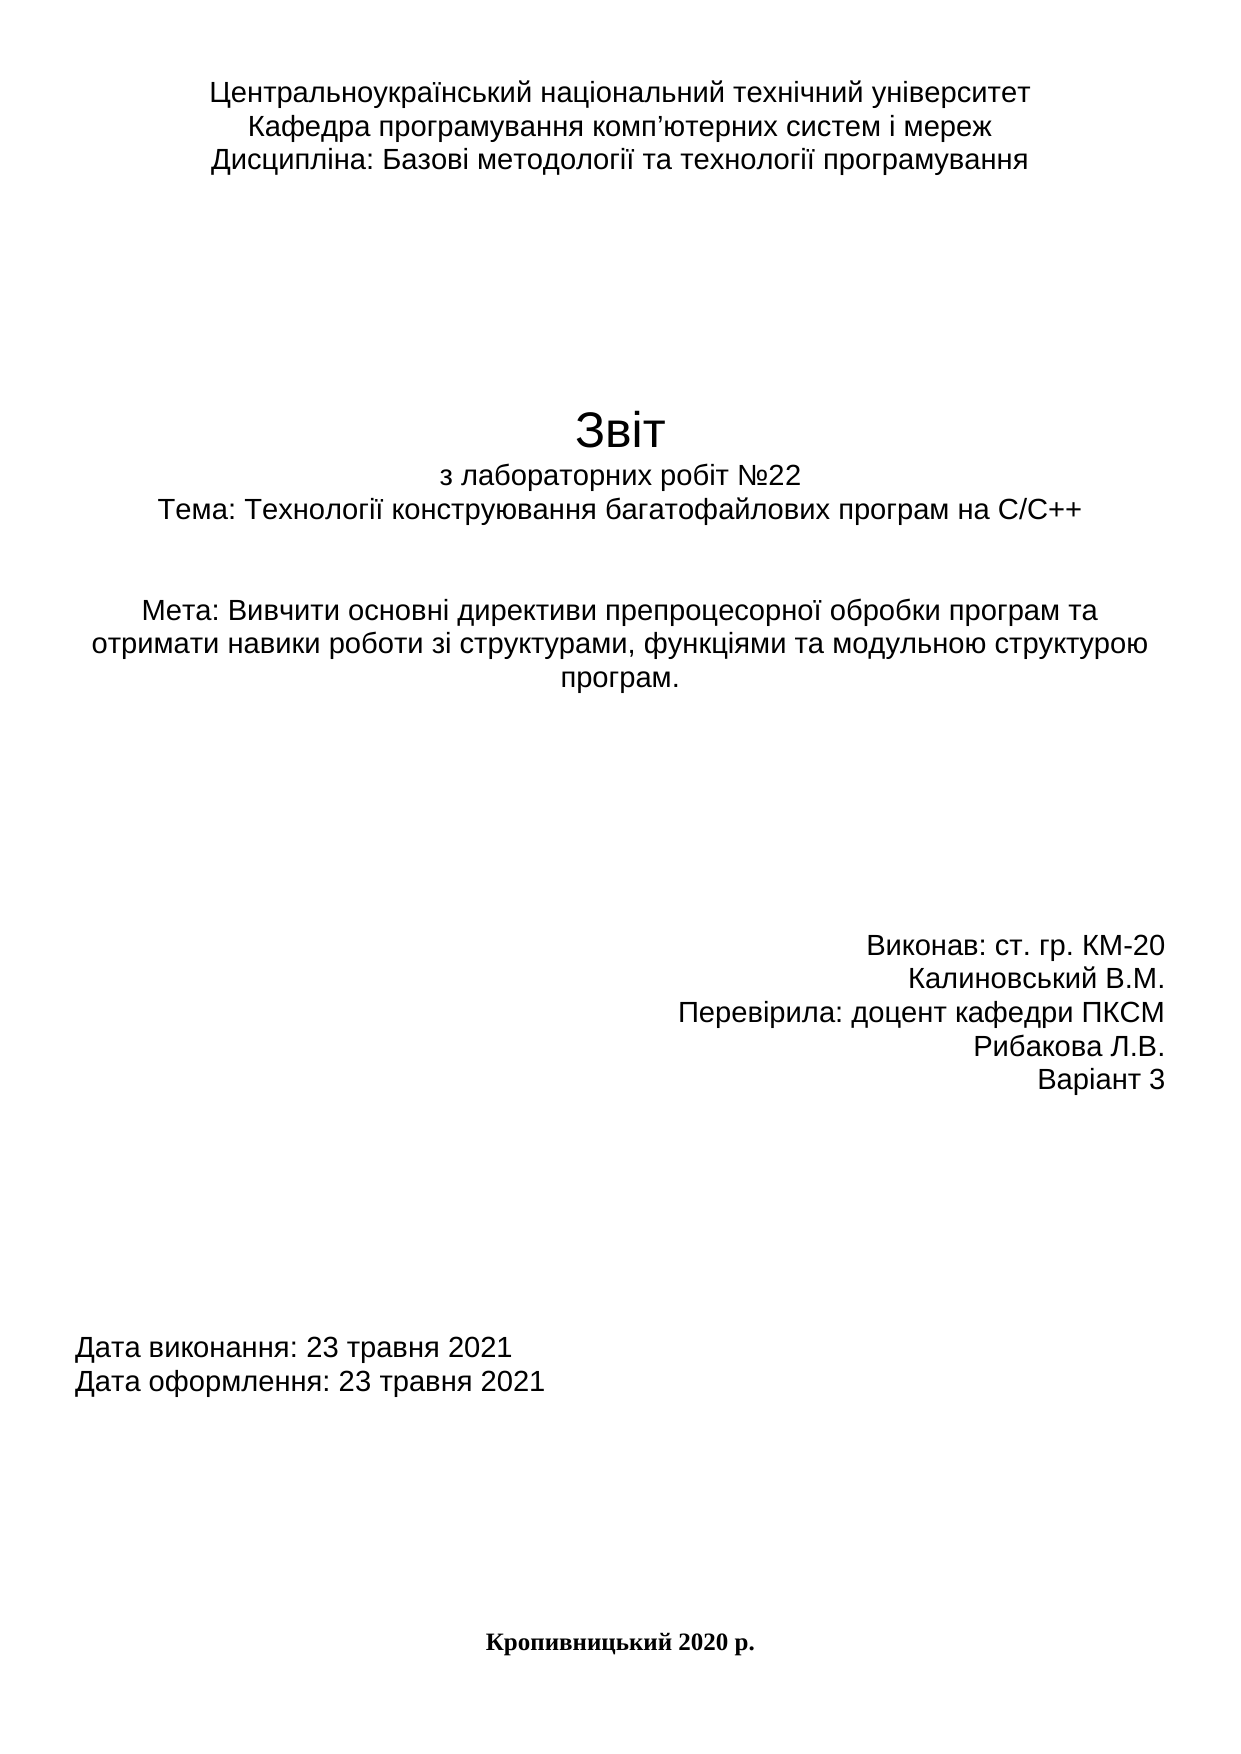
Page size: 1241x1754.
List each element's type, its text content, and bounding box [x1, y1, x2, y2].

text Кропивницький 2020 р. [75, 1627, 1165, 1656]
text Варіант 3 [75, 1062, 1165, 1096]
text Перевірила: доцент кафедри ПКСМ [75, 995, 1165, 1028]
text Дисципліна: Базові методології та технології програмування [75, 142, 1165, 176]
text Дата виконання: 23 травня 2021 [75, 1330, 1165, 1364]
text Тема: Технології конструювання багатофайлових програм на С/С++ [75, 492, 1165, 525]
text Дата оформлення: 23 травня 2021 [75, 1364, 1165, 1397]
text Рибакова Л.В. [75, 1028, 1165, 1062]
text Мета: Вивчити основні директиви препроцесорної обробки програм та отримати навики роботи зі структурами, функціями та модульною структурою програм. [75, 592, 1165, 693]
text з лабораторних робіт №22 [75, 458, 1165, 492]
text Калиновський В.М. [75, 961, 1165, 995]
text Виконав: ст. гр. КМ-20 [75, 928, 1165, 961]
text Кафедра програмування комп’ютерних систем і мереж [75, 108, 1165, 142]
text Звіт [75, 401, 1165, 458]
text Центральноукраїнський національний технічний університет [75, 75, 1165, 108]
